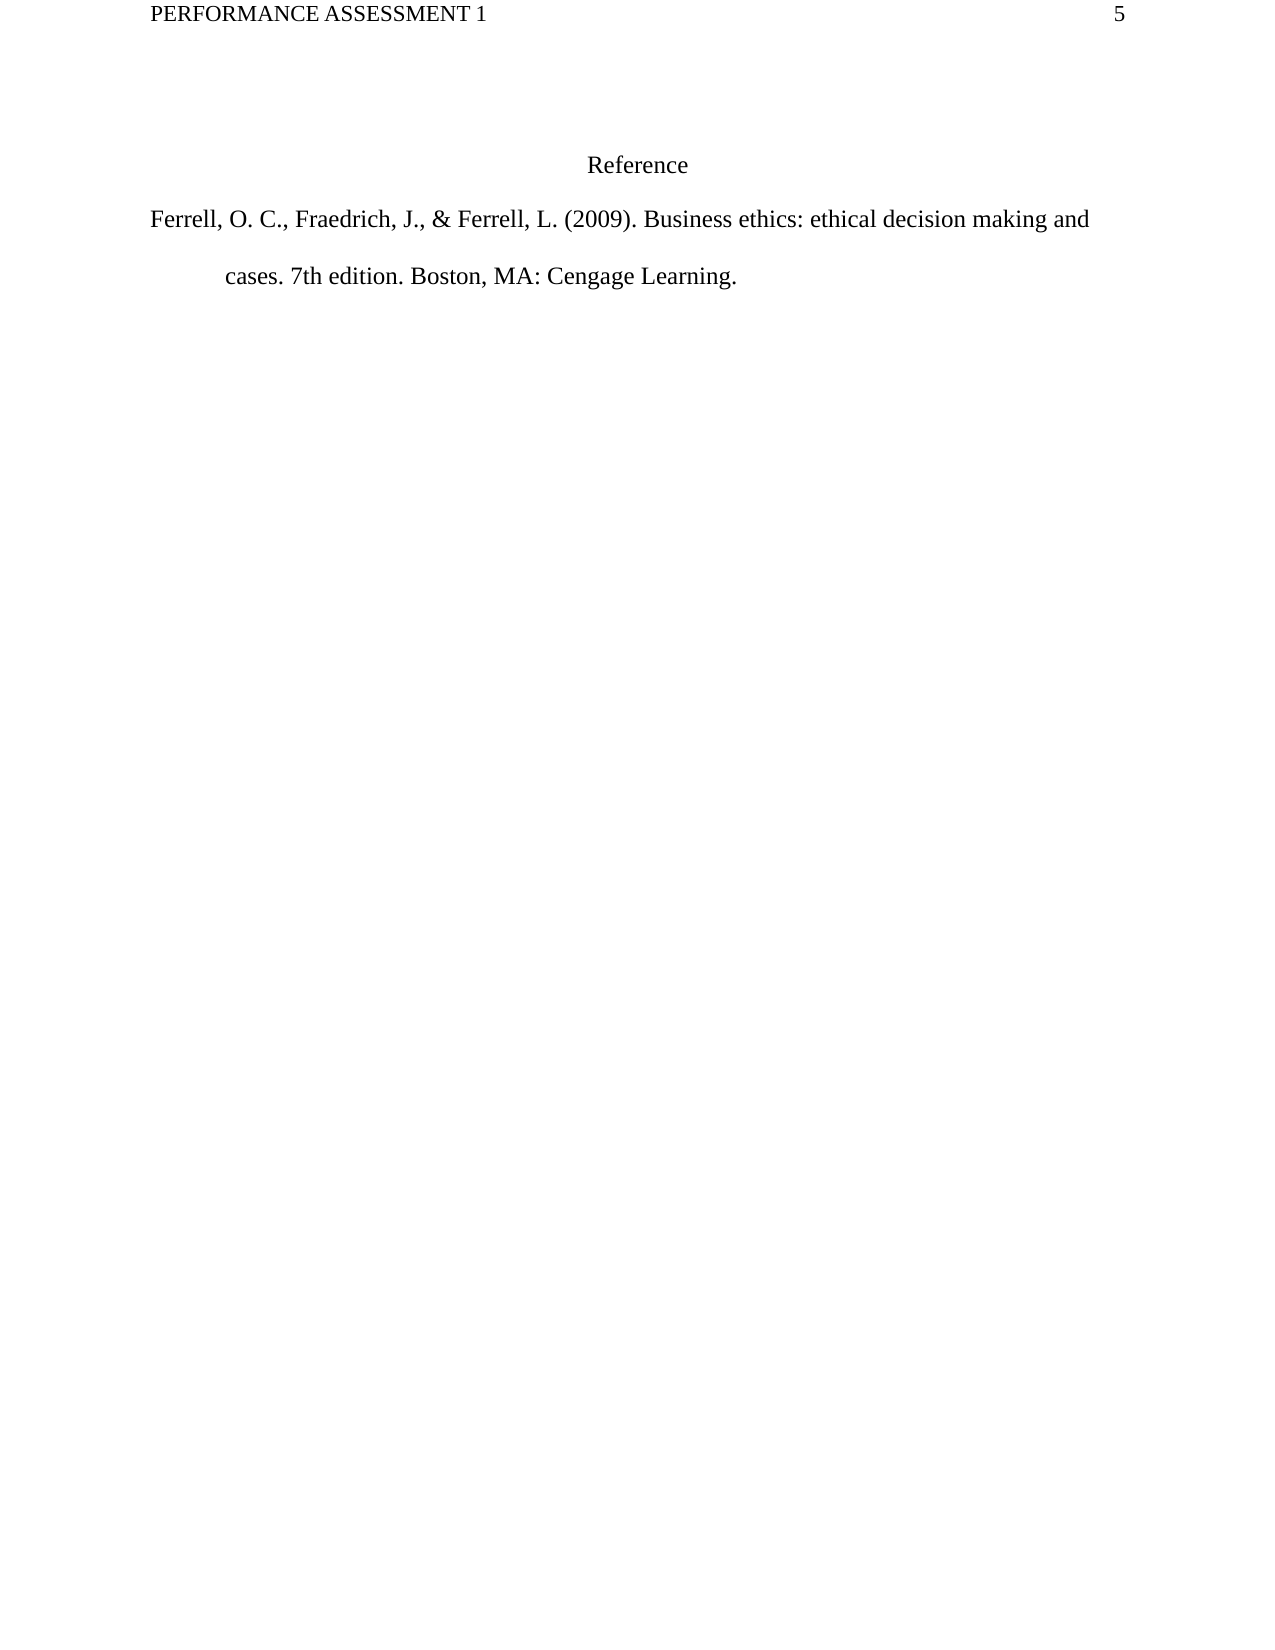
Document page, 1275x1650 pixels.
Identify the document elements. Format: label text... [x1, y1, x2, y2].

text Ferrell, O. C., Fraedrich, J., & Ferrell, L. (2009). Business ethics: ethical decision making and cases. 7th edition. Boston, MA: Cengage Learning. [150, 204, 1125, 290]
text Reference [150, 150, 1125, 179]
